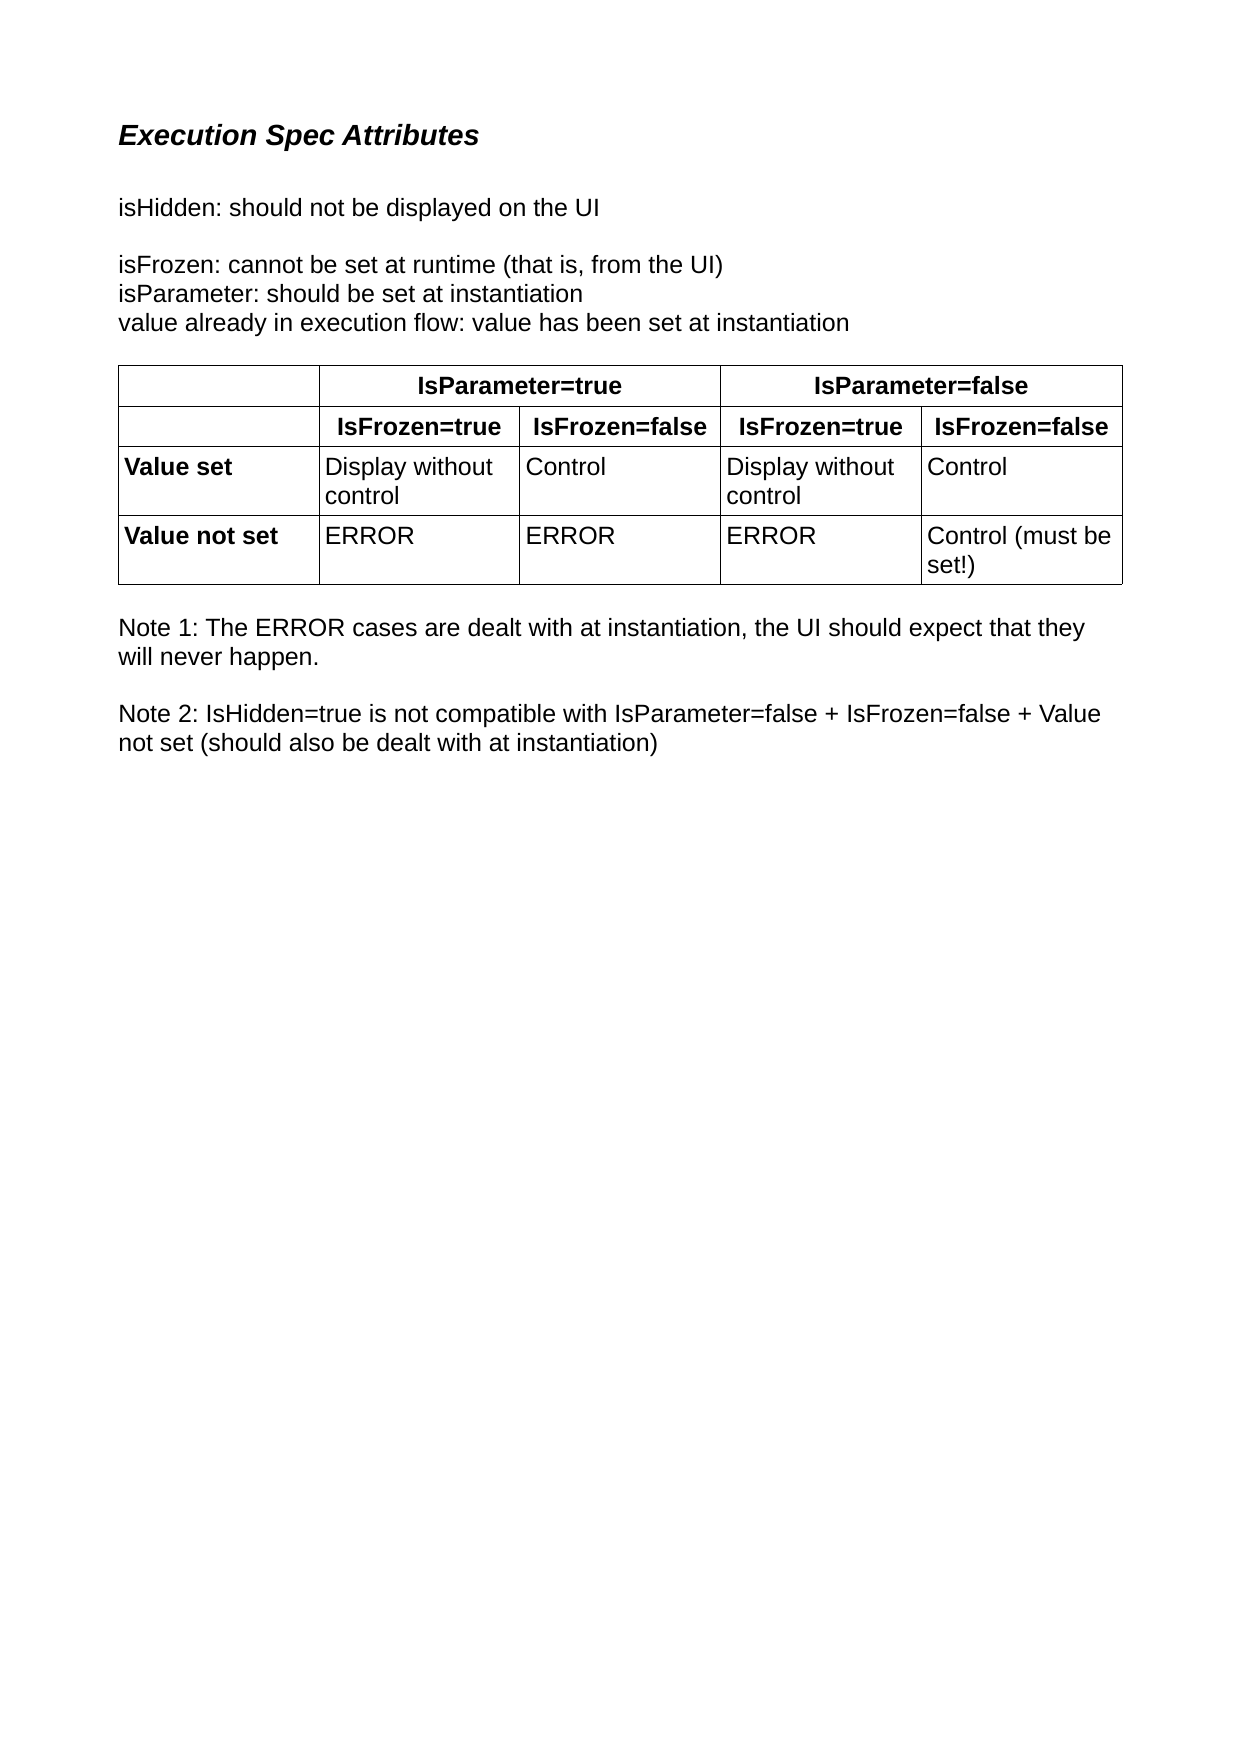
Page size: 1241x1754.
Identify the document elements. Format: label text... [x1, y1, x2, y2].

text isHidden: should not be displayed on the UI [118, 193, 1122, 222]
text value already in execution flow: value has been set at instantiation [118, 308, 1122, 337]
table_cell ERROR [721, 516, 921, 584]
table_header IsParameter=false [721, 366, 1122, 406]
table_cell Control [520, 447, 720, 515]
table_cell ERROR [520, 516, 720, 584]
text isParameter: should be set at instantiation [118, 279, 1122, 308]
table_cell IsFrozen=false [922, 407, 1122, 446]
table_cell Value set [119, 447, 319, 515]
table_cell Display without control [721, 447, 921, 515]
table_header [119, 366, 319, 406]
table_cell IsFrozen=true [721, 407, 921, 446]
table_cell Display without control [320, 447, 519, 515]
table_cell Control [922, 447, 1122, 515]
table_cell IsFrozen=false [520, 407, 720, 446]
table_cell ERROR [320, 516, 519, 584]
table_cell Control (must be set!) [922, 516, 1122, 584]
table_cell IsFrozen=true [320, 407, 519, 446]
subtitle Execution Spec Attributes [118, 118, 1122, 152]
table_header IsParameter=true [320, 366, 720, 406]
table_cell Value not set [119, 516, 319, 584]
text isFrozen: cannot be set at runtime (that is, from the UI) [118, 250, 1122, 279]
text Note 2: IsHidden=true is not compatible with IsParameter=false + IsFrozen=false + Value not set (should also be dealt with at instantiation) [118, 699, 1122, 757]
text Note 1: The ERROR cases are dealt with at instantiation, the UI should expect that they will never happen. [118, 613, 1122, 671]
table_cell [119, 407, 319, 446]
